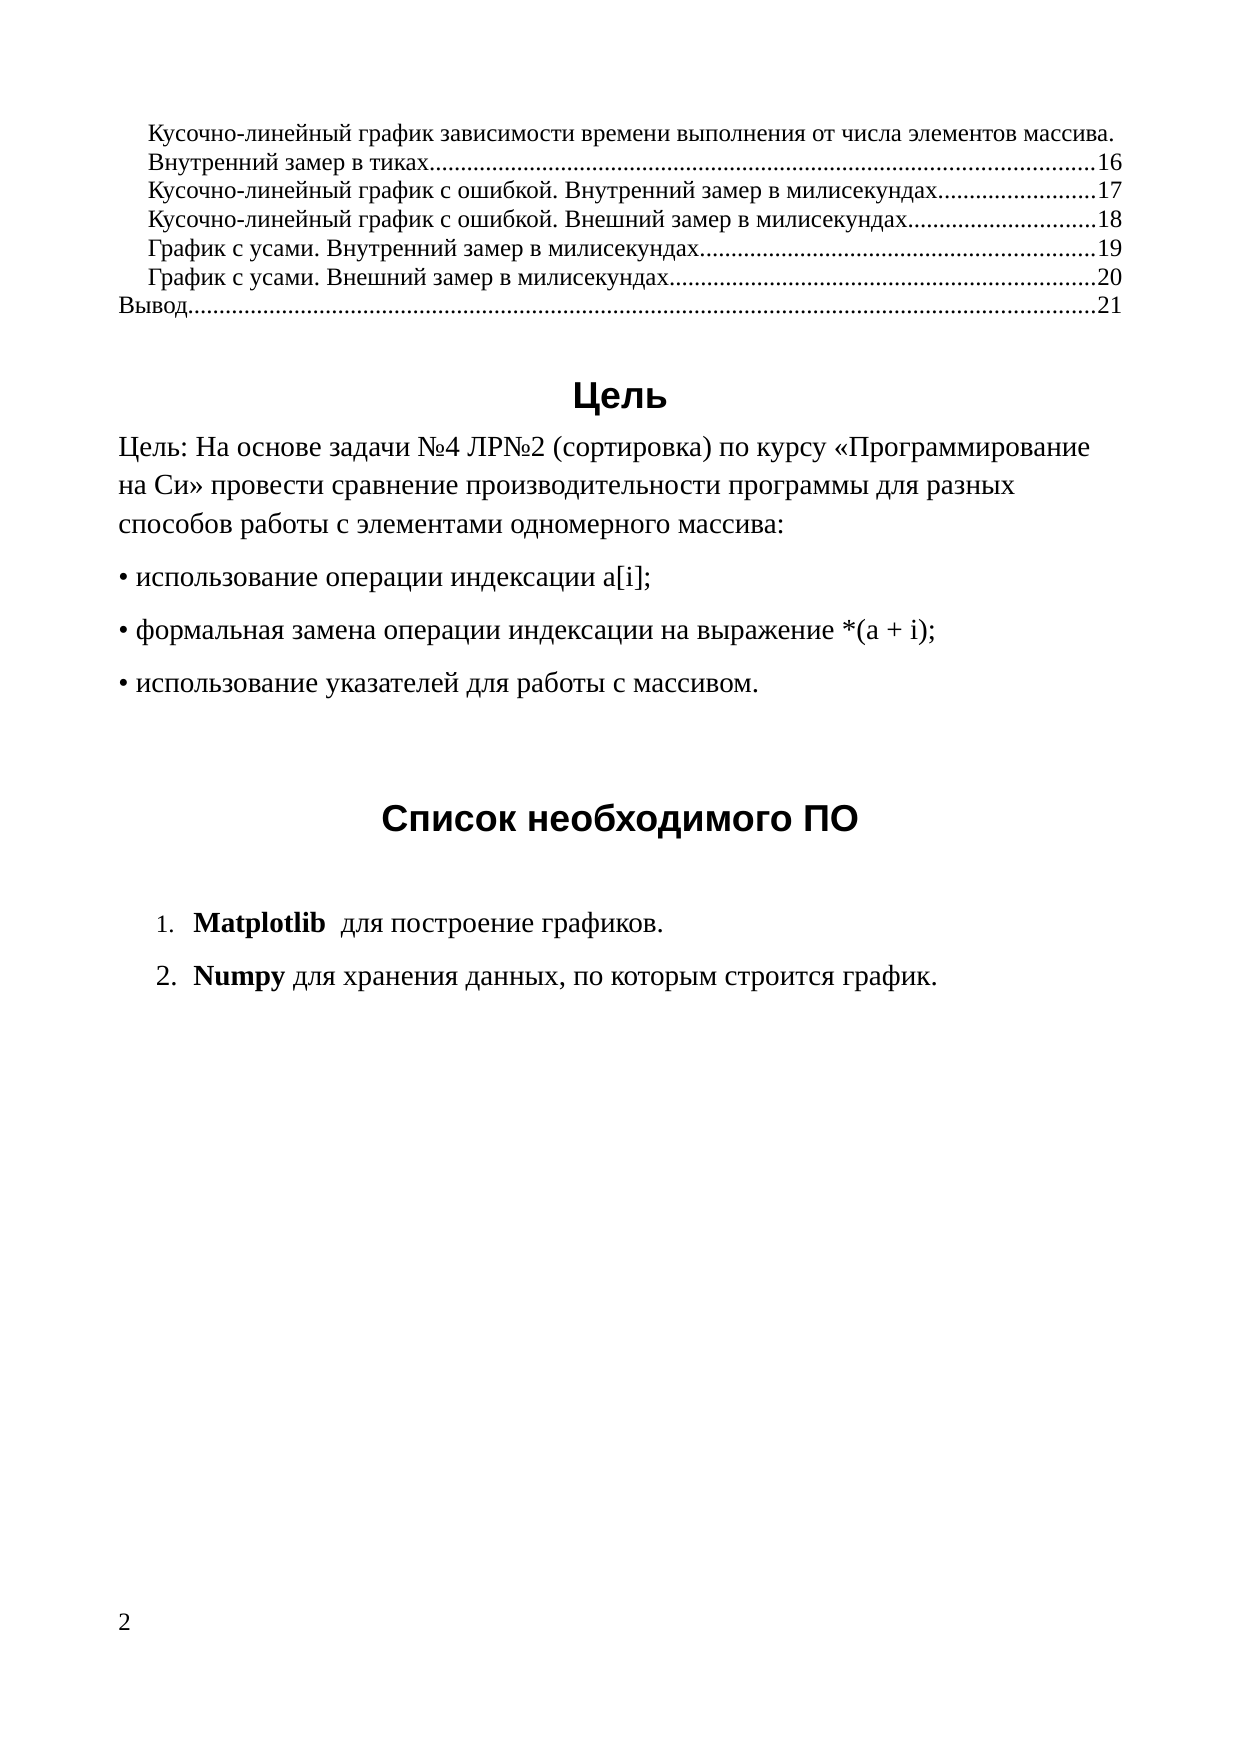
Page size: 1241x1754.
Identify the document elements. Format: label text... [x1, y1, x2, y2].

text Кусочно-линейный график с ошибкой. Внешний замер в милисекундах. 18 [148, 204, 1122, 233]
text График с усами. Внутренний замер в милисекундах. 19 [148, 233, 1122, 262]
list Numpy для хранения данных, по которым строится график. [156, 958, 1122, 992]
subtitle Список необходимого ПО [118, 796, 1122, 839]
text Цель: На основе задачи №4 ЛР№2 (сортировка) по курсу «Программирование на Си» провести сравнение производительности программы для разных способов работы с элементами одномерного массива: [118, 429, 1122, 539]
text Кусочно-линейный график с ошибкой. Внутренний замер в милисекундах. 17 [148, 176, 1122, 204]
subtitle Цель [118, 373, 1122, 416]
text Вывод 21 [118, 291, 1122, 319]
text • использование операции индексации a[i]; [118, 559, 1122, 592]
text • формальная замена операции индексации на выражение *(a + i); [118, 612, 1122, 646]
list Matplotlib для построение графиков. [156, 905, 1122, 939]
text График с усами. Внешний замер в милисекундах. 20 [148, 262, 1122, 291]
text • использование указателей для работы с массивом. [118, 665, 1122, 699]
text Кусочно-линейный график зависимости времени выполнения от числа элементов массива. Внутренний замер в тиках. 16 [148, 118, 1122, 176]
